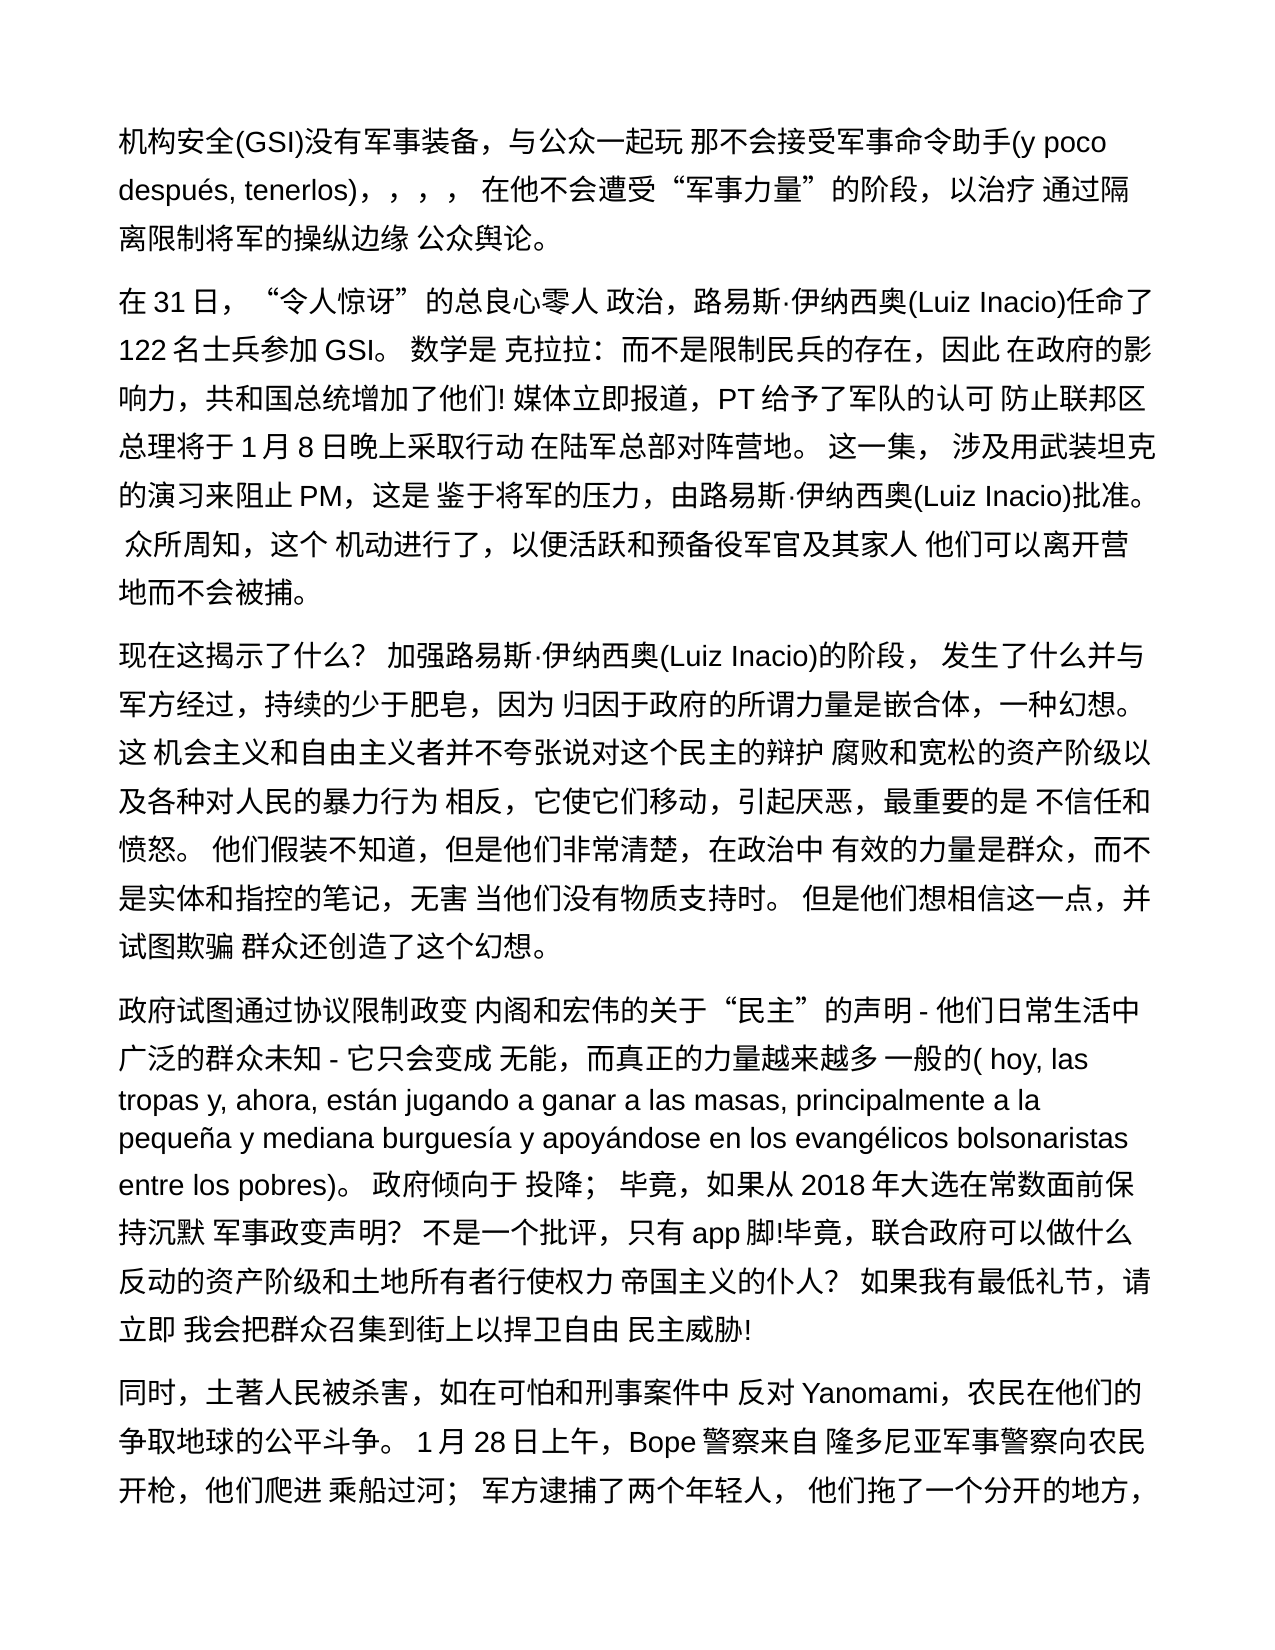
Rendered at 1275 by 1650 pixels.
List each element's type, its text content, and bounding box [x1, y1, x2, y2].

text 在31日，“令人惊讶”的总良心零人 政治，路易斯·伊纳西奥(Luiz Inacio)任命了122名士兵参加GSI。 数学是 克拉拉：而不是限制民兵的存在，因此 在政府的影响力，共和国总统增加了他们! 媒体立即报道，PT给予了军队的认可 防止联邦区总理将于1月8日晚上采取行动 在陆军总部对阵营地。 这一集， 涉及用武装坦克的演习来阻止PM，这是 鉴于将军的压力，由路易斯·伊纳西奥(Luiz Inacio)批准。 众所周知，这个 机动进行了，以便活跃和预备役军官及其家人 他们可以离开营地而不会被捕。 [118, 278, 1157, 612]
text 现在这揭示了什么？ 加强路易斯·伊纳西奥(Luiz Inacio)的阶段， 发生了什么并与军方经过，持续的少于肥皂，因为 归因于政府的所谓力量是嵌合体，一种幻想。 这 机会主义和自由主义者并不夸张说对这个民主的辩护 腐败和宽松的资产阶级以及各种对人民的暴力行为 相反，它使它们移动，引起厌恶，最重要的是 不信任和愤怒。 他们假装不知道，但是他们非常清楚，在政治中 有效的力量是群众，而不是实体和指控的笔记，无害 当他们没有物质支持时。 但是他们想相信这一点，并试图欺骗 群众还创造了这个幻想。 [118, 633, 1157, 966]
text 当路易斯·伊纳西奥(Luiz Inacio)于21日解雇约80名军队时，有很多噪音 在平面和当时的陆军指挥官JúlioCésar服役 Arruda，用TomásMiguelRibeiro Paiva代替。 有些人惊呆了 在对资产阶级民主及其“稳定”的盲目信仰之前 在该国饮食机构和洋基帝国主义“不允许 政变“宣称现金“卢拉政府” 它已经在那里开幕，没有保护武装部队。 路易斯·伊纳西奥(Luiz Inacio) 宣布他不信任武装部队，他想担任 机构安全(GSI)没有军事装备，与公众一起玩 那不会接受军事命令助手(y poco después, tenerlos)，，，， 在他不会遭受“军事力量”的阶段，以治疗 通过隔离限制将军的操纵边缘 公众舆论。 [118, 118, 1157, 257]
text 政府试图通过协议限制政变 内阁和宏伟的关于“民主”的声明 - 他们日常生活中广泛的群众未知 - 它只会变成 无能，而真正的力量越来越多 一般的( hoy, las tropas y, ahora, están jugando a ganar a las masas, principalmente a la pequeña y mediana burguesía y apoyándose en los evangélicos bolsonaristas entre los pobres)。 政府倾向于 投降； 毕竟，如果从 2018年大选在常数面前保持沉默 军事政变声明？ 不是一个批评，只有 app脚!毕竟，联合政府可以做什么 反动的资产阶级和土地所有者行使权力 帝国主义的仆人？ 如果我有最低礼节，请立即 我会把群众召集到街上以捍卫自由 民主威胁! [118, 987, 1157, 1349]
text 同时，土著人民被杀害，如在可怕和刑事案件中 反对Yanomami，农民在他们的 争取地球的公平斗争。 1月28日上午，Bope警察来自 隆多尼亚军事警察向农民开枪，他们爬进 乘船过河； 军方逮捕了两个年轻人， 他们拖了一个分开的地方， [118, 1370, 1157, 1509]
